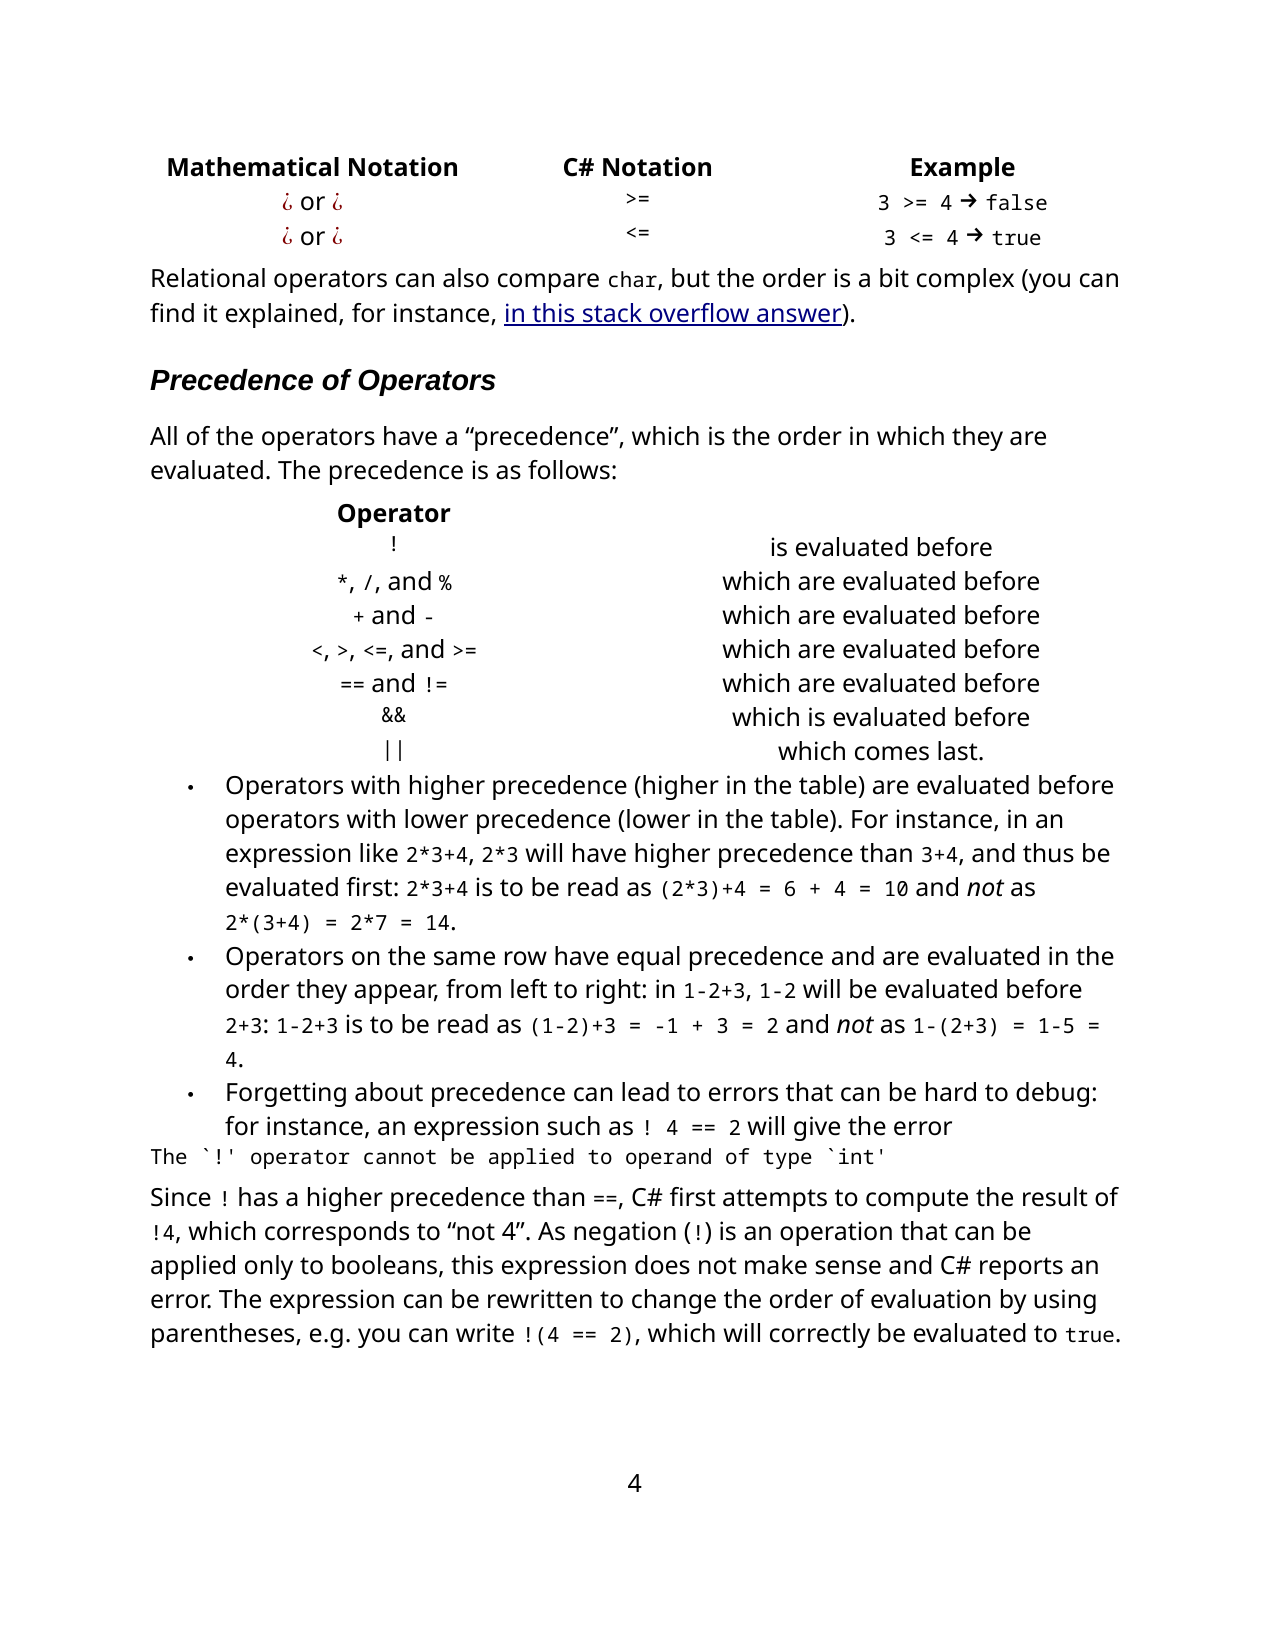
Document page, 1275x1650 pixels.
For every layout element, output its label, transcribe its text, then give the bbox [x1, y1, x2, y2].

table_cell *, /, and % [150, 564, 637, 597]
table_cell which are evaluated before [638, 564, 1125, 597]
list Operators on the same row have equal precedence and are evaluated in the order they appear, from left to right: in 1-2+3, 1-2 will be evaluated before 2+3: 1-2+3 is to be read as (1-2)+3 = -1 + 3 = 2 and not as 1-(2+3) = 1-5 = 4. [187, 938, 1125, 1074]
table_cell <, >, <=, and >= [150, 632, 637, 666]
table_header Example [800, 150, 1125, 184]
text The `!' operator cannot be applied to operand of type `int' [150, 1142, 1125, 1171]
table_cell + and - [150, 598, 637, 632]
table_cell <= [475, 218, 800, 252]
table_cell or [150, 184, 475, 218]
table_cell >= [475, 184, 800, 218]
table_cell which comes last. [638, 734, 1125, 768]
table_cell 3 >= 4 false [800, 184, 1125, 218]
table_cell && [150, 700, 637, 734]
text Relational operators can also compare char, but the order is a bit complex (you can find it explained, for instance, in this stack overflow answer). [150, 261, 1125, 329]
table_header Mathematical Notation [150, 150, 475, 184]
table_header Operator [150, 495, 637, 529]
table_cell which is evaluated before [638, 700, 1125, 734]
table_cell ! [150, 529, 637, 563]
list Operators with higher precedence (higher in the table) are evaluated before operators with lower precedence (lower in the table). For instance, in an expression like 2*3+4, 2*3 will have higher precedence than 3+4, and thus be evaluated first: 2*3+4 is to be read as (2*3)+4 = 6 + 4 = 10 and not as 2*(3+4) = 2*7 = 14. [187, 768, 1125, 938]
subtitle Precedence of Operators [150, 363, 1125, 397]
table_cell is evaluated before [638, 529, 1125, 563]
table_header [638, 495, 1125, 529]
table_cell 3 <= 4 true [800, 218, 1125, 252]
text Since ! has a higher precedence than ==, C# first attempts to compute the result of !4, which corresponds to “not 4”. As negation (!) is an operation that can be applied only to booleans, this expression does not make sense and C# reports an error. The expression can be rewritten to change the order of evaluation by using parentheses, e.g. you can write !(4 == 2), which will correctly be evaluated to true. [150, 1180, 1125, 1350]
table_cell || [150, 734, 637, 768]
table_cell which are evaluated before [638, 666, 1125, 700]
table_cell == and != [150, 666, 637, 700]
list Forgetting about precedence can lead to errors that can be hard to debug: for instance, an expression such as ! 4 == 2 will give the error [187, 1074, 1125, 1142]
table_header C# Notation [475, 150, 800, 184]
table_cell which are evaluated before [638, 632, 1125, 666]
table_cell or [150, 218, 475, 252]
text All of the operators have a “precedence”, which is the order in which they are evaluated. The precedence is as follows: [150, 418, 1125, 486]
table_cell which are evaluated before [638, 598, 1125, 632]
